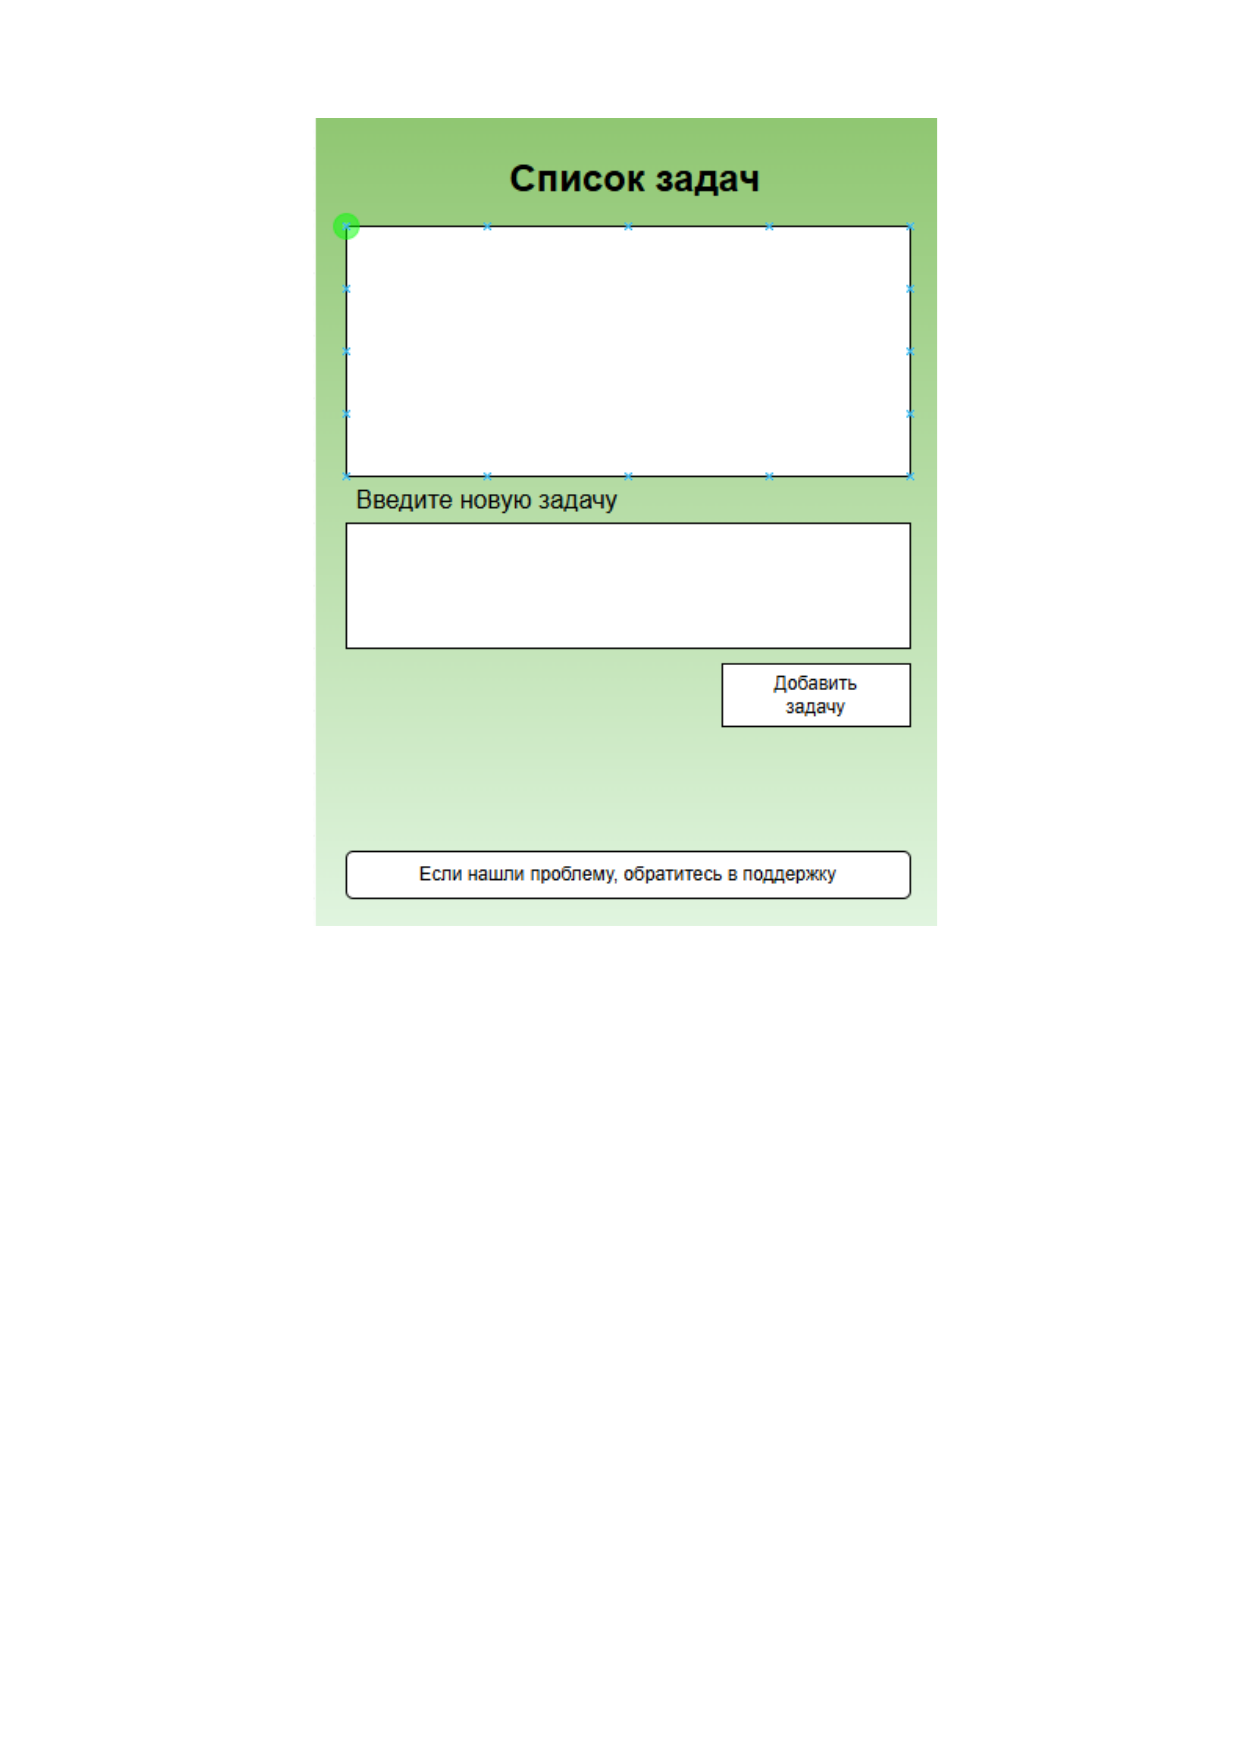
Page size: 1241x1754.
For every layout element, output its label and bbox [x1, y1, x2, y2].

picture [313, 118, 938, 926]
